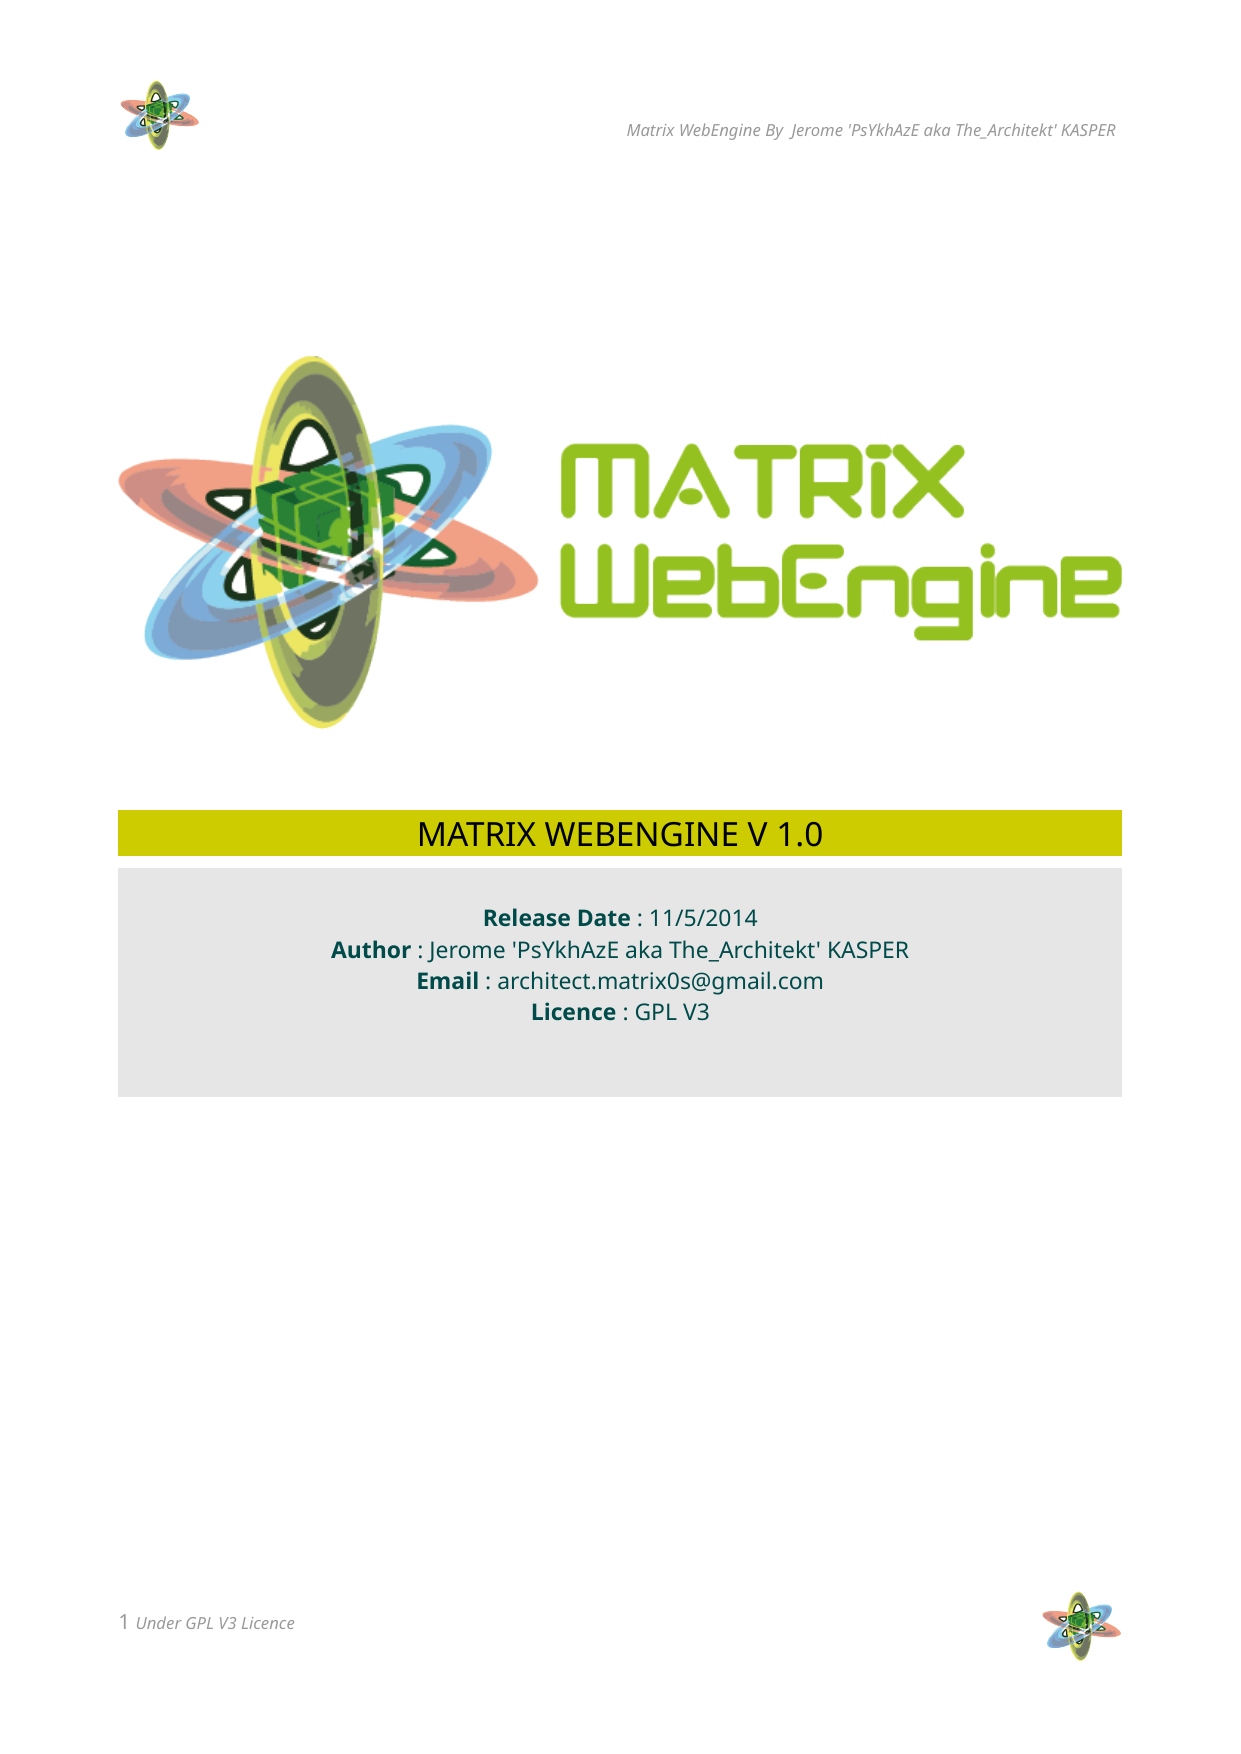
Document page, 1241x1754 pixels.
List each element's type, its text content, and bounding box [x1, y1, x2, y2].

text Release Date : 11/5/2014 Author : Jerome 'PsYkhAzE aka The_Architekt' KASPER Email : architect.matrix0s@gmail.com Licence : GPL V3 [118, 868, 1122, 1056]
picture [120, 76, 200, 154]
picture [1042, 1587, 1122, 1665]
text MATRIX WEBENGINE V 1.0 [118, 810, 1122, 856]
picture [118, 356, 1123, 730]
